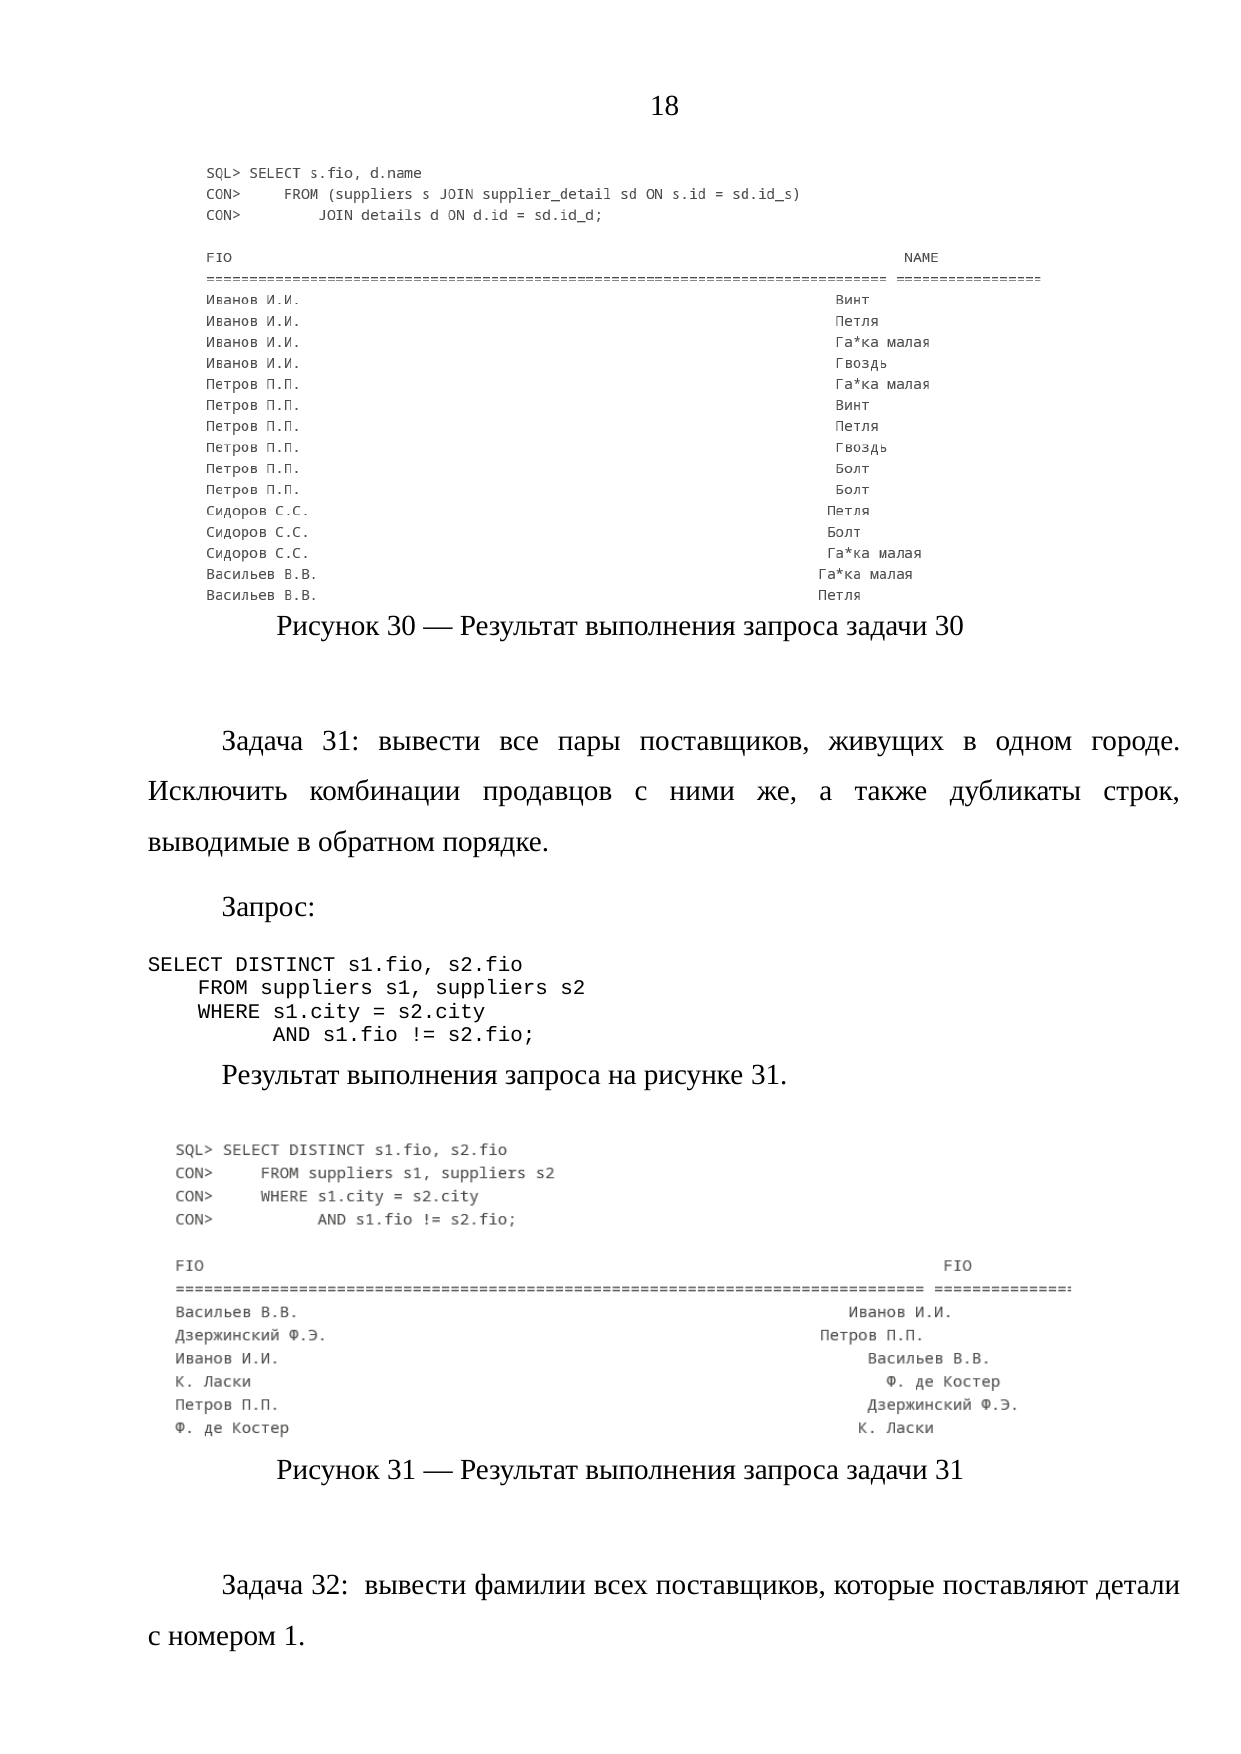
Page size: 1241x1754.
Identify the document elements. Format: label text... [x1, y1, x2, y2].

text SELECT DISTINCT s1.fio, s2.fio [148, 953, 1181, 977]
text AND s1.fio != s2.fio; [148, 1024, 1181, 1048]
text Рисунок 30 — Результат выполнения запроса задачи 30 [200, 608, 1041, 641]
picture [199, 164, 1041, 608]
text Результат выполнения запроса на рисунке 31. [148, 1057, 1181, 1091]
text Задача 31: вывести все пары поставщиков, живущих в одном городе. Исключить комбинации продавцов с ними же, а также дубликаты строк, выводимые в обратном порядке. [148, 723, 1181, 857]
text Запрос: [148, 889, 1181, 922]
text Задача 32: вывести фамилии всех поставщиков, которые поставляют детали с номером 1. [148, 1567, 1181, 1651]
text Рисунок 31 — Результат выполнения запроса задачи 31 [169, 1452, 1071, 1486]
text WHERE s1.city = s2.city [148, 1001, 1181, 1024]
picture [168, 1134, 1072, 1452]
text FROM suppliers s1, suppliers s2 [148, 977, 1181, 1001]
